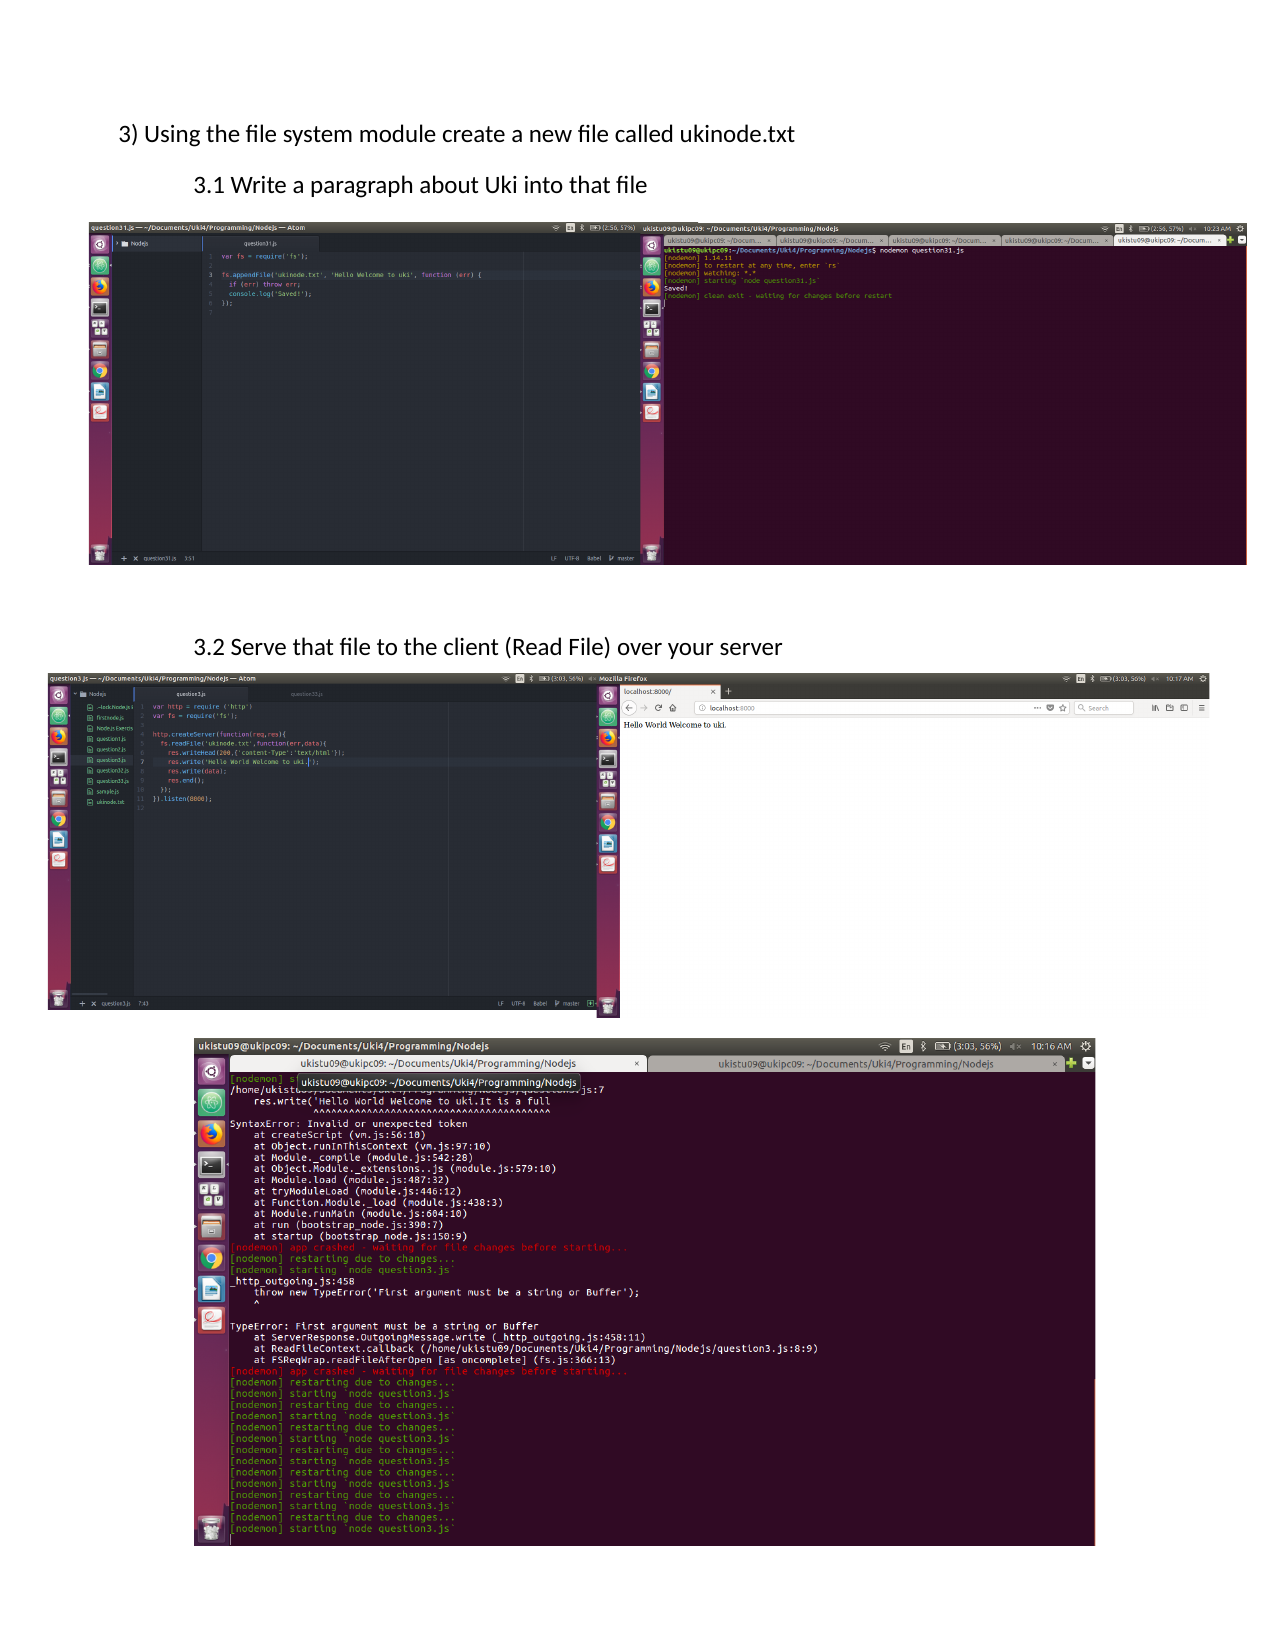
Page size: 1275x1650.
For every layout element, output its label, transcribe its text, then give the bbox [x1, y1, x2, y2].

text 3.1 Write a paragraph about Uki into that file [193, 169, 1157, 200]
text 3.2 Serve that file to the client (Read File) over your server [193, 631, 1157, 662]
text 3) Using the file system module create a new file called ukinode.txt [118, 118, 1157, 149]
picture [47, 673, 1210, 1018]
picture [194, 1038, 1096, 1546]
picture [88, 222, 1247, 565]
